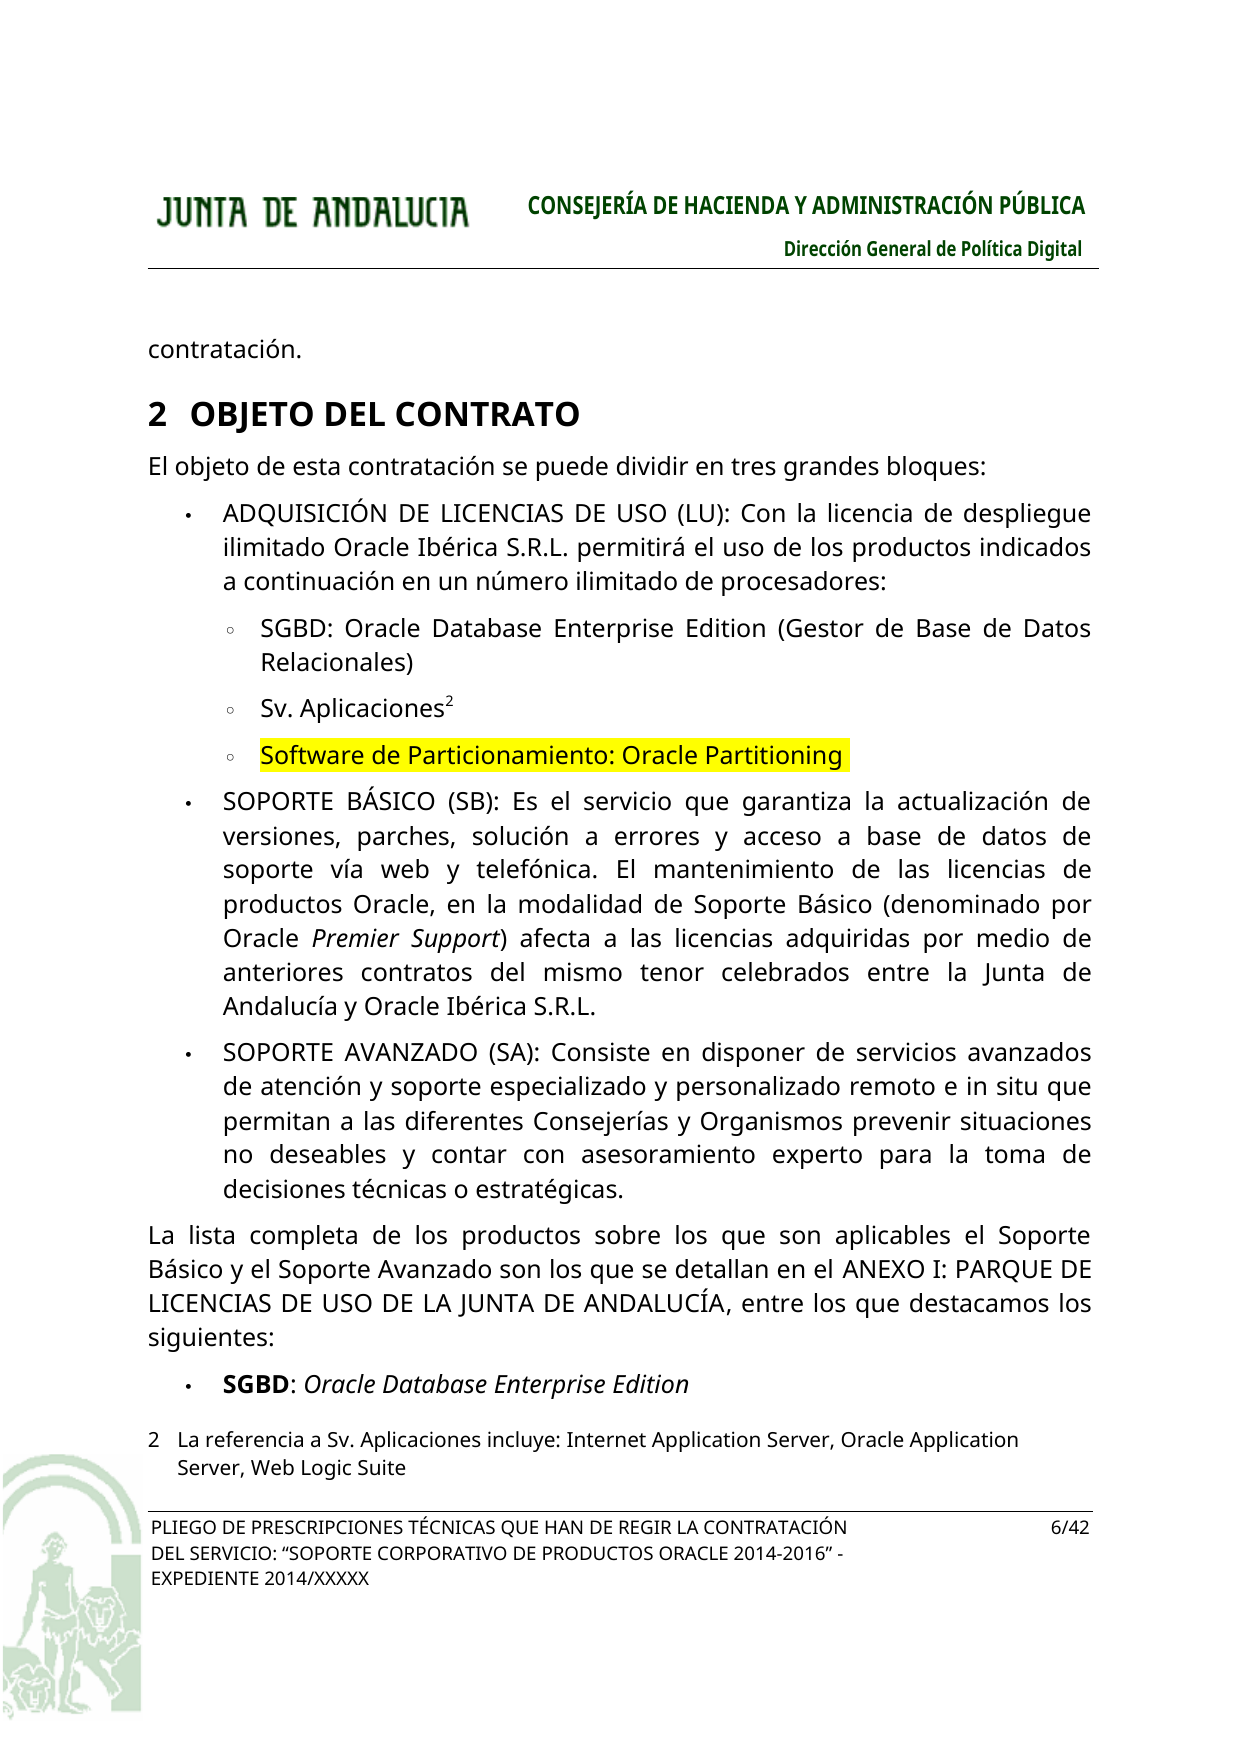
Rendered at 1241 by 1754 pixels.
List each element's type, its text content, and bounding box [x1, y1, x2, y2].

subtitle OBJETO DEL CONTRATO [148, 391, 1093, 437]
text La lista completa de los productos sobre los que son aplicables el Soporte Básico y el Soporte Avanzado son los que se detallan en el ANEXO I: PARQUE DE LICENCIAS DE USO DE LA JUNTA DE ANDALUCÍA, entre los que destacamos los siguientes: [148, 1218, 1093, 1354]
list SOPORTE AVANZADO (SA): Consiste en disponer de servicios avanzados de atención y soporte especializado y personalizado remoto e in situ que permitan a las diferentes Consejerías y Organismos prevenir situaciones no deseables y contar con asesoramiento experto para la toma de decisiones técnicas o estratégicas. [185, 1035, 1093, 1205]
text contratación. [148, 332, 1093, 366]
picture [2, 1454, 144, 1722]
list Software de Particionamiento: Oracle Partitioning [223, 737, 1093, 772]
list Sv. Aplicaciones [223, 691, 1093, 725]
list SGBD: Oracle Database Enterprise Edition [185, 1367, 1093, 1401]
list SOPORTE BÁSICO (SB): Es el servicio que garantiza la actualización de versiones, parches, solución a errores y acceso a base de datos de soporte vía web y telefónica. El mantenimiento de las licencias de productos Oracle, en la modalidad de Soporte Básico (denominado por Oracle Premier Support) afecta a las licencias adquiridas por medio de anteriores contratos del mismo tenor celebrados entre la Junta de Andalucía y Oracle Ibérica S.R.L. [185, 784, 1093, 1022]
text El objeto de esta contratación se puede dividir en tres grandes bloques: [148, 449, 1093, 483]
picture [156, 197, 471, 229]
list ADQUISICIÓN DE LICENCIAS DE USO (LU): Con la licencia de despliegue ilimitado Oracle Ibérica S.R.L. permitirá el uso de los productos indicados a continuación en un número ilimitado de procesadores: [185, 496, 1093, 598]
list La referencia a Sv. Aplicaciones incluye: Internet Application Server, Oracle Application Server, Web Logic Suite [148, 1425, 1093, 1482]
list SGBD: Oracle Database Enterprise Edition (Gestor de Base de Datos Relacionales) [223, 610, 1093, 678]
